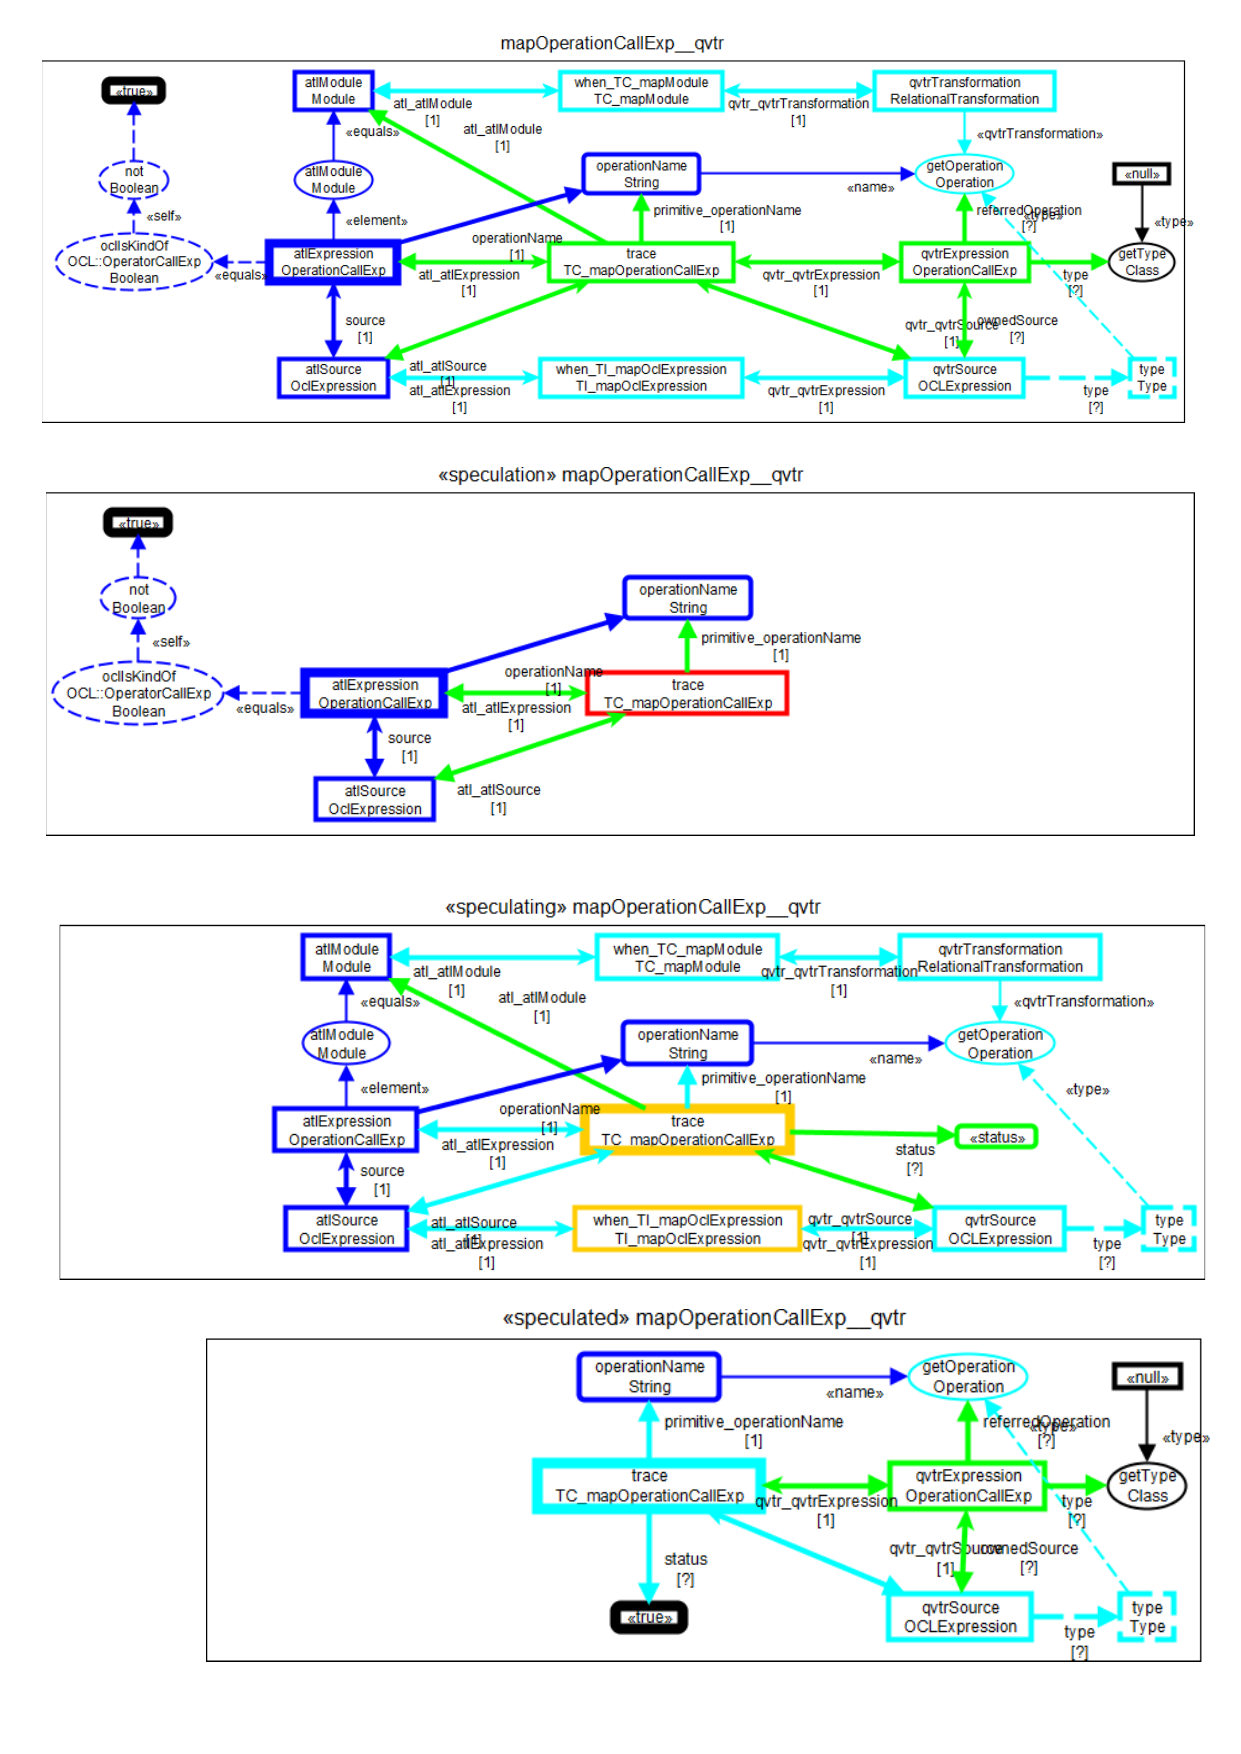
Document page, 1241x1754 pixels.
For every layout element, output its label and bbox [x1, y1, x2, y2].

picture [59, 899, 1205, 1280]
picture [206, 1309, 1210, 1662]
picture [46, 467, 1195, 836]
picture [42, 36, 1194, 423]
